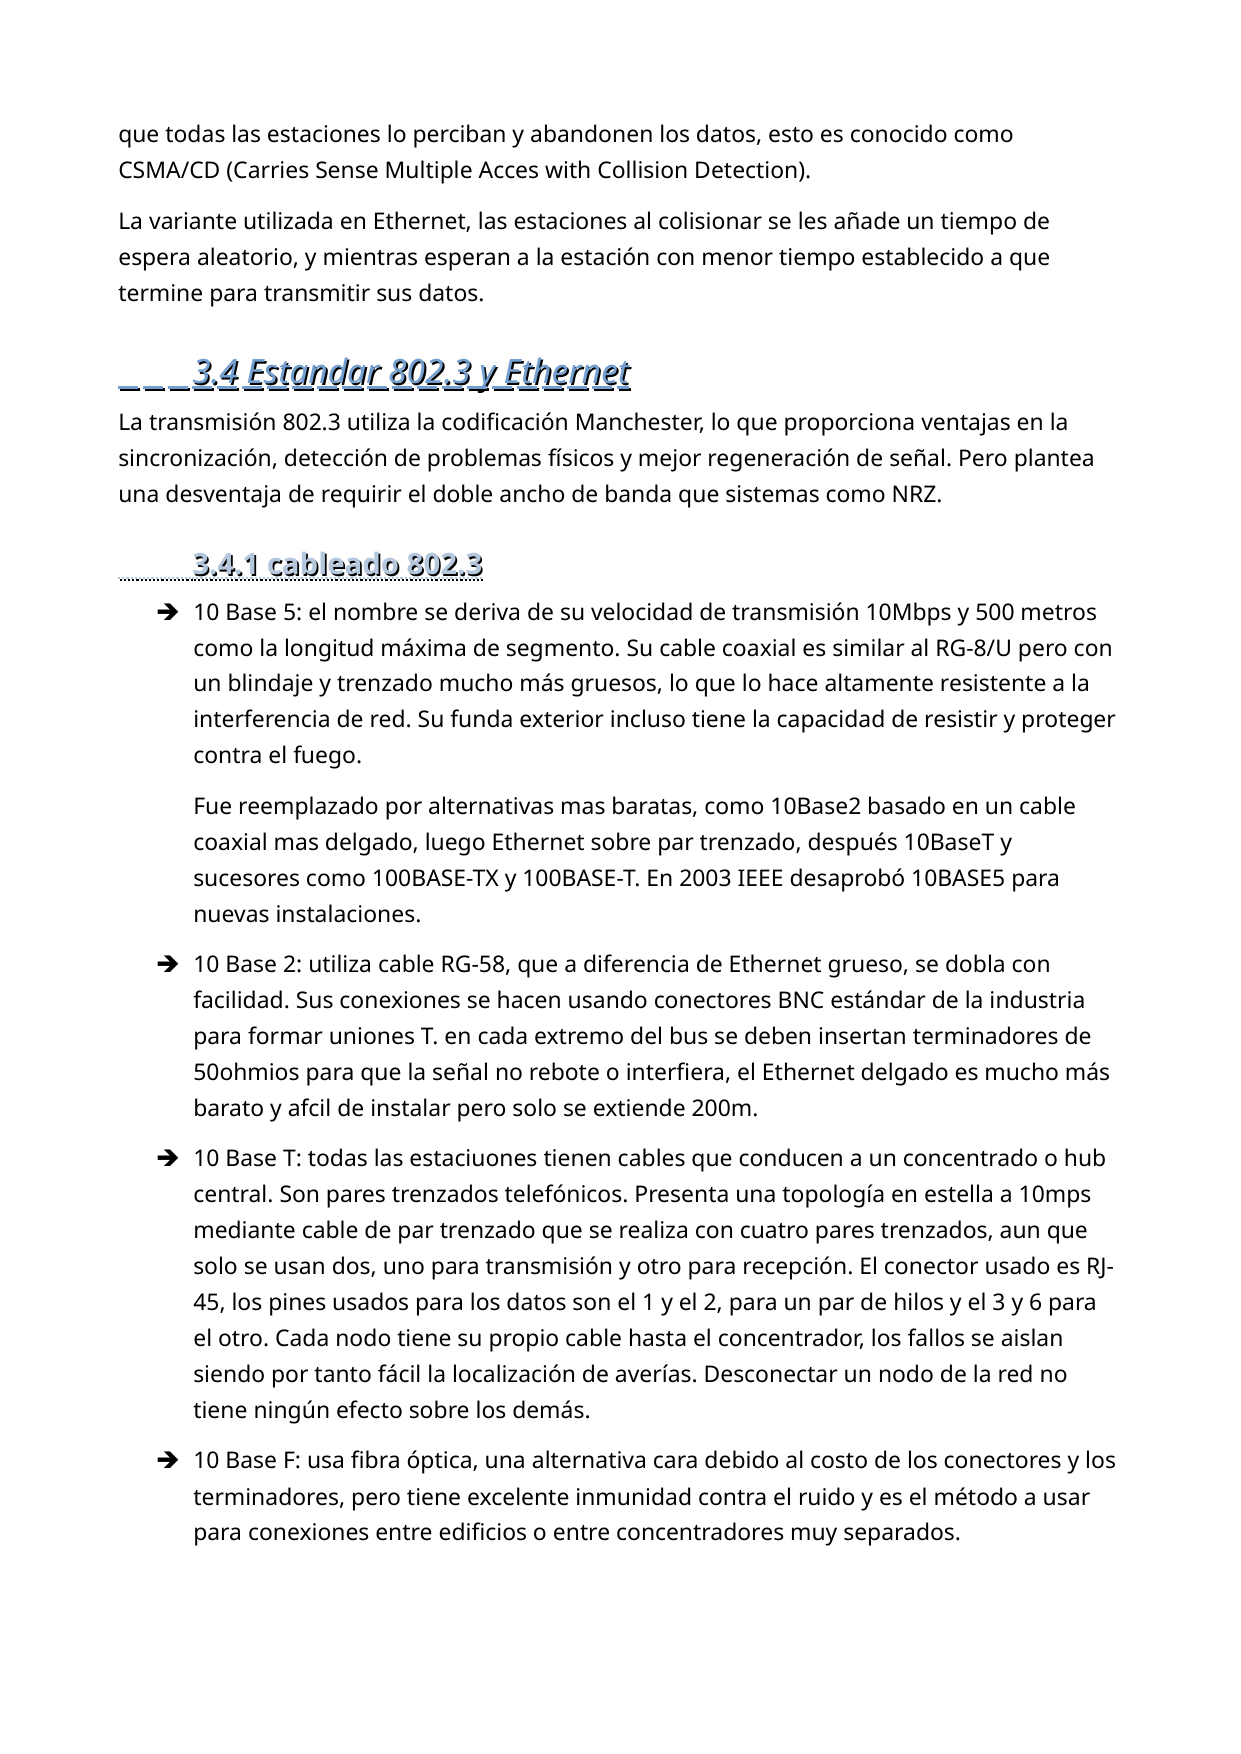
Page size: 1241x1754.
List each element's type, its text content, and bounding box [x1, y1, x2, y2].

list 10 Base T: todas las estaciuones tienen cables que conducen a un concentrado o hub central. Son pares trenzados telefónicos. Presenta una topología en estella a 10mps mediante cable de par trenzado que se realiza con cuatro pares trenzados, aun que solo se usan dos, uno para transmisión y otro para recepción. El conector usado es RJ-45, los pines usados para los datos son el 1 y el 2, para un par de hilos y el 3 y 6 para el otro. Cada nodo tiene su propio cable hasta el concentrador, los fallos se aislan siendo por tanto fácil la localización de averías. Desconectar un nodo de la red no tiene ningún efecto sobre los demás. [156, 1142, 1122, 1425]
subtitle 3.4 Estandar 802.3 y Ethernet [118, 348, 1122, 393]
list Fue reemplazado por alternativas mas baratas, como 10Base2 basado en un cable coaxial mas delgado, luego Ethernet sobre par trenzado, después 10BaseT y sucesores como 100BASE-TX y 100BASE-T. En 2003 IEEE desaprobó 10BASE5 para nuevas instalaciones. [156, 790, 1122, 929]
text La transmisión 802.3 utiliza la codificación Manchester, lo que proporciona ventajas en la sincronización, detección de problemas físicos y mejor regeneración de señal. Pero plantea una desventaja de requirir el doble ancho de banda que sistemas como NRZ. [118, 406, 1122, 509]
text que todas las estaciones lo perciban y abandonen los datos, esto es conocido como CSMA/CD (Carries Sense Multiple Acces with Collision Detection). [118, 118, 1122, 185]
subtitle 3.4.1 cableado 802.3 [118, 543, 1122, 583]
list 10 Base F: usa fibra óptica, una alternativa cara debido al costo de los conectores y los terminadores, pero tiene excelente inmunidad contra el ruido y es el método a usar para conexiones entre edificios o entre concentradores muy separados. [156, 1444, 1122, 1548]
text La variante utilizada en Ethernet, las estaciones al colisionar se les añade un tiempo de espera aleatorio, y mientras esperan a la estación con menor tiempo establecido a que termine para transmitir sus datos. [118, 204, 1122, 308]
list 10 Base 2: utiliza cable RG-58, que a diferencia de Ethernet grueso, se dobla con facilidad. Sus conexiones se hacen usando conectores BNC estándar de la industria para formar uniones T. en cada extremo del bus se deben insertan terminadores de 50ohmios para que la señal no rebote o interfiera, el Ethernet delgado es mucho más barato y afcil de instalar pero solo se extiende 200m. [156, 948, 1122, 1123]
list 10 Base 5: el nombre se deriva de su velocidad de transmisión 10Mbps y 500 metros como la longitud máxima de segmento. Su cable coaxial es similar al RG-8/U pero con un blindaje y trenzado mucho más gruesos, lo que lo hace altamente resistente a la interferencia de red. Su funda exterior incluso tiene la capacidad de resistir y proteger contra el fuego. [156, 596, 1122, 771]
